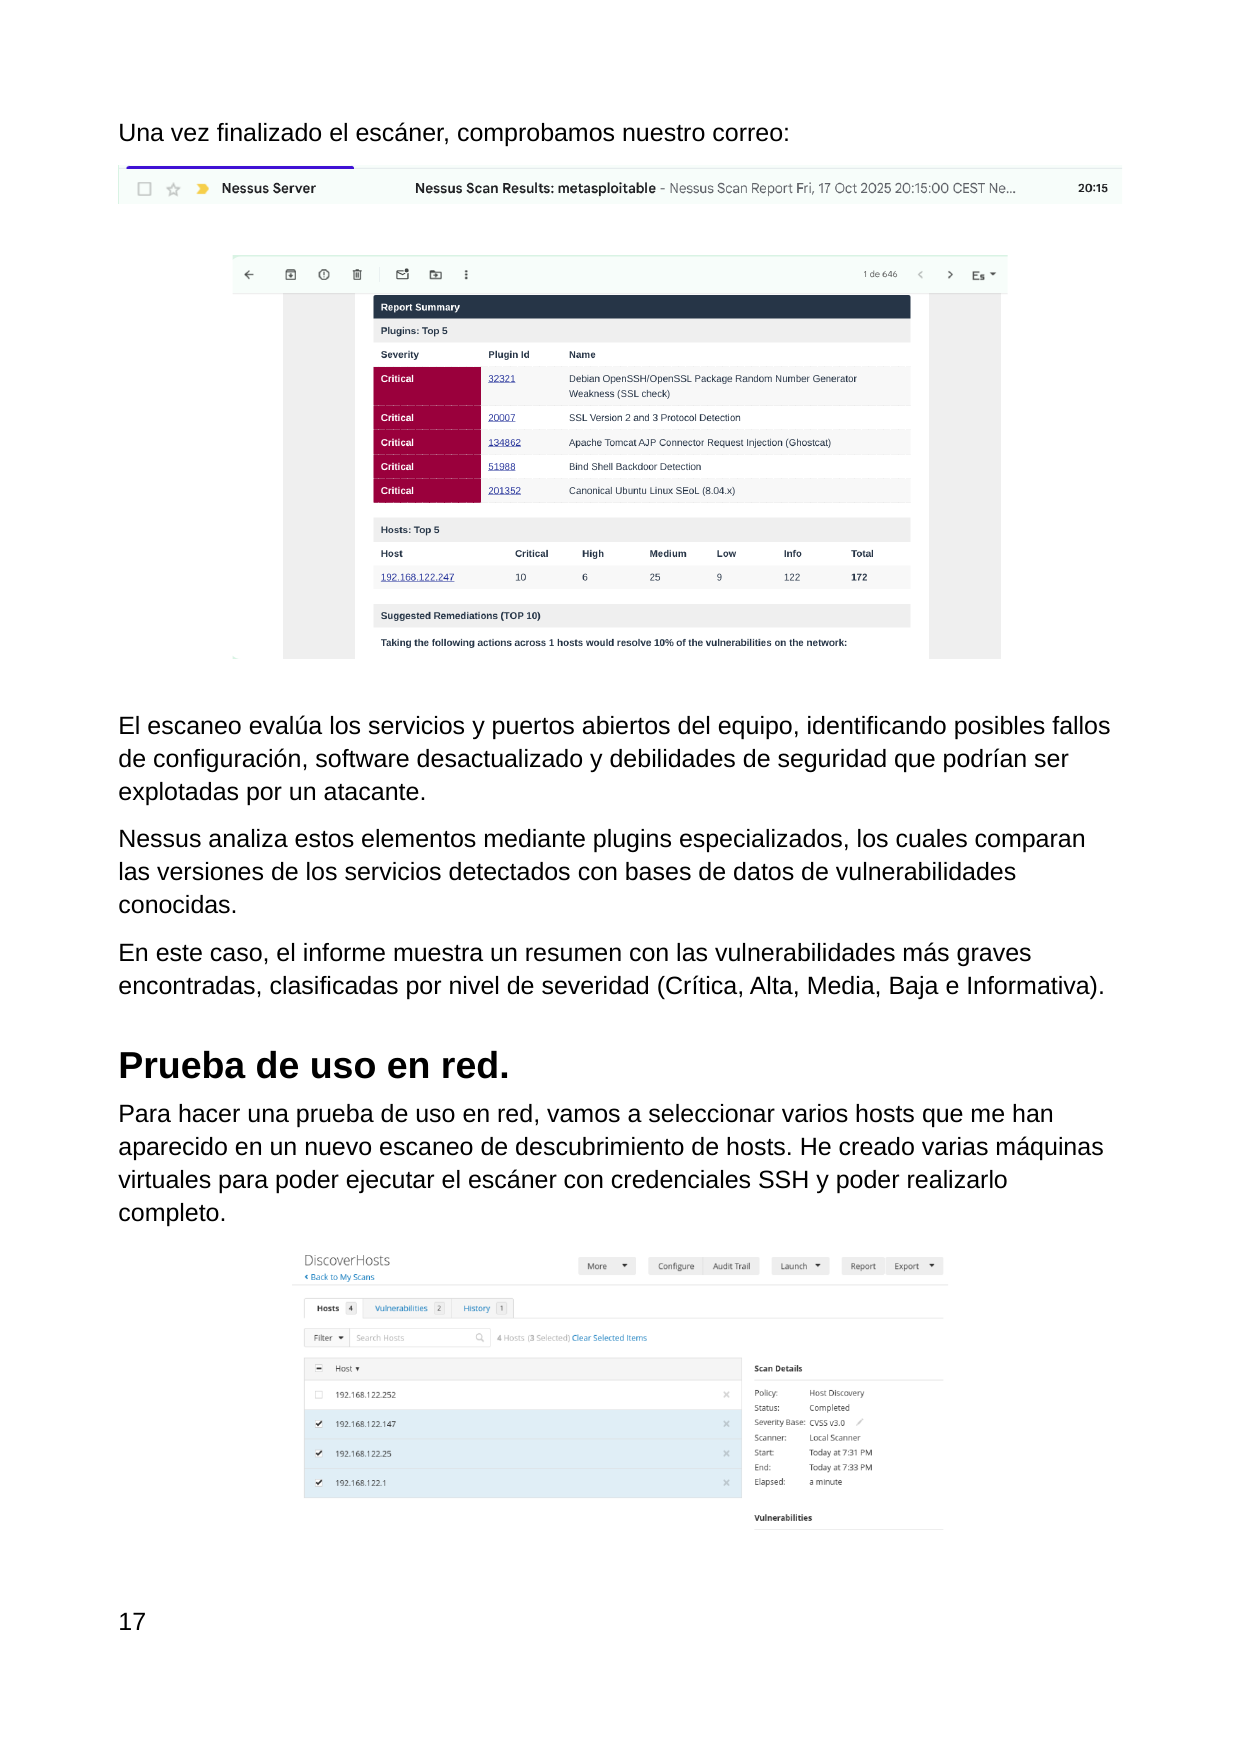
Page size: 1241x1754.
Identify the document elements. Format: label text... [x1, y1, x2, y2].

text El escaneo evalúa los servicios y puertos abiertos del equipo, identificando posibles fallos de configuración, software desactualizado y debilidades de seguridad que podrían ser explotadas por un atacante. [118, 711, 1122, 806]
text Una vez finalizado el escáner, comprobamos nuestro correo: [118, 118, 1122, 147]
text Nessus analiza estos elementos mediante plugins especializados, los cuales comparan las versiones de los servicios detectados con bases de datos de vulnerabilidades conocidas. [118, 824, 1122, 919]
text Para hacer una prueba de uso en red, vamos a seleccionar varios hosts que me han aparecido en un nuevo escaneo de descubrimiento de hosts. He creado varias máquinas virtuales para poder ejecutar el escáner con credenciales SSH y poder realizarlo completo. [118, 1099, 1122, 1227]
picture [292, 1250, 949, 1535]
picture [118, 165, 1123, 204]
text En este caso, el informe muestra un resumen con las vulnerabilidades más graves encontradas, clasificadas por nivel de severidad (Crítica, Alta, Media, Baja e Informativa). [118, 938, 1122, 1000]
subtitle Prueba de uso en red. [118, 1044, 1122, 1087]
picture [232, 255, 1008, 659]
